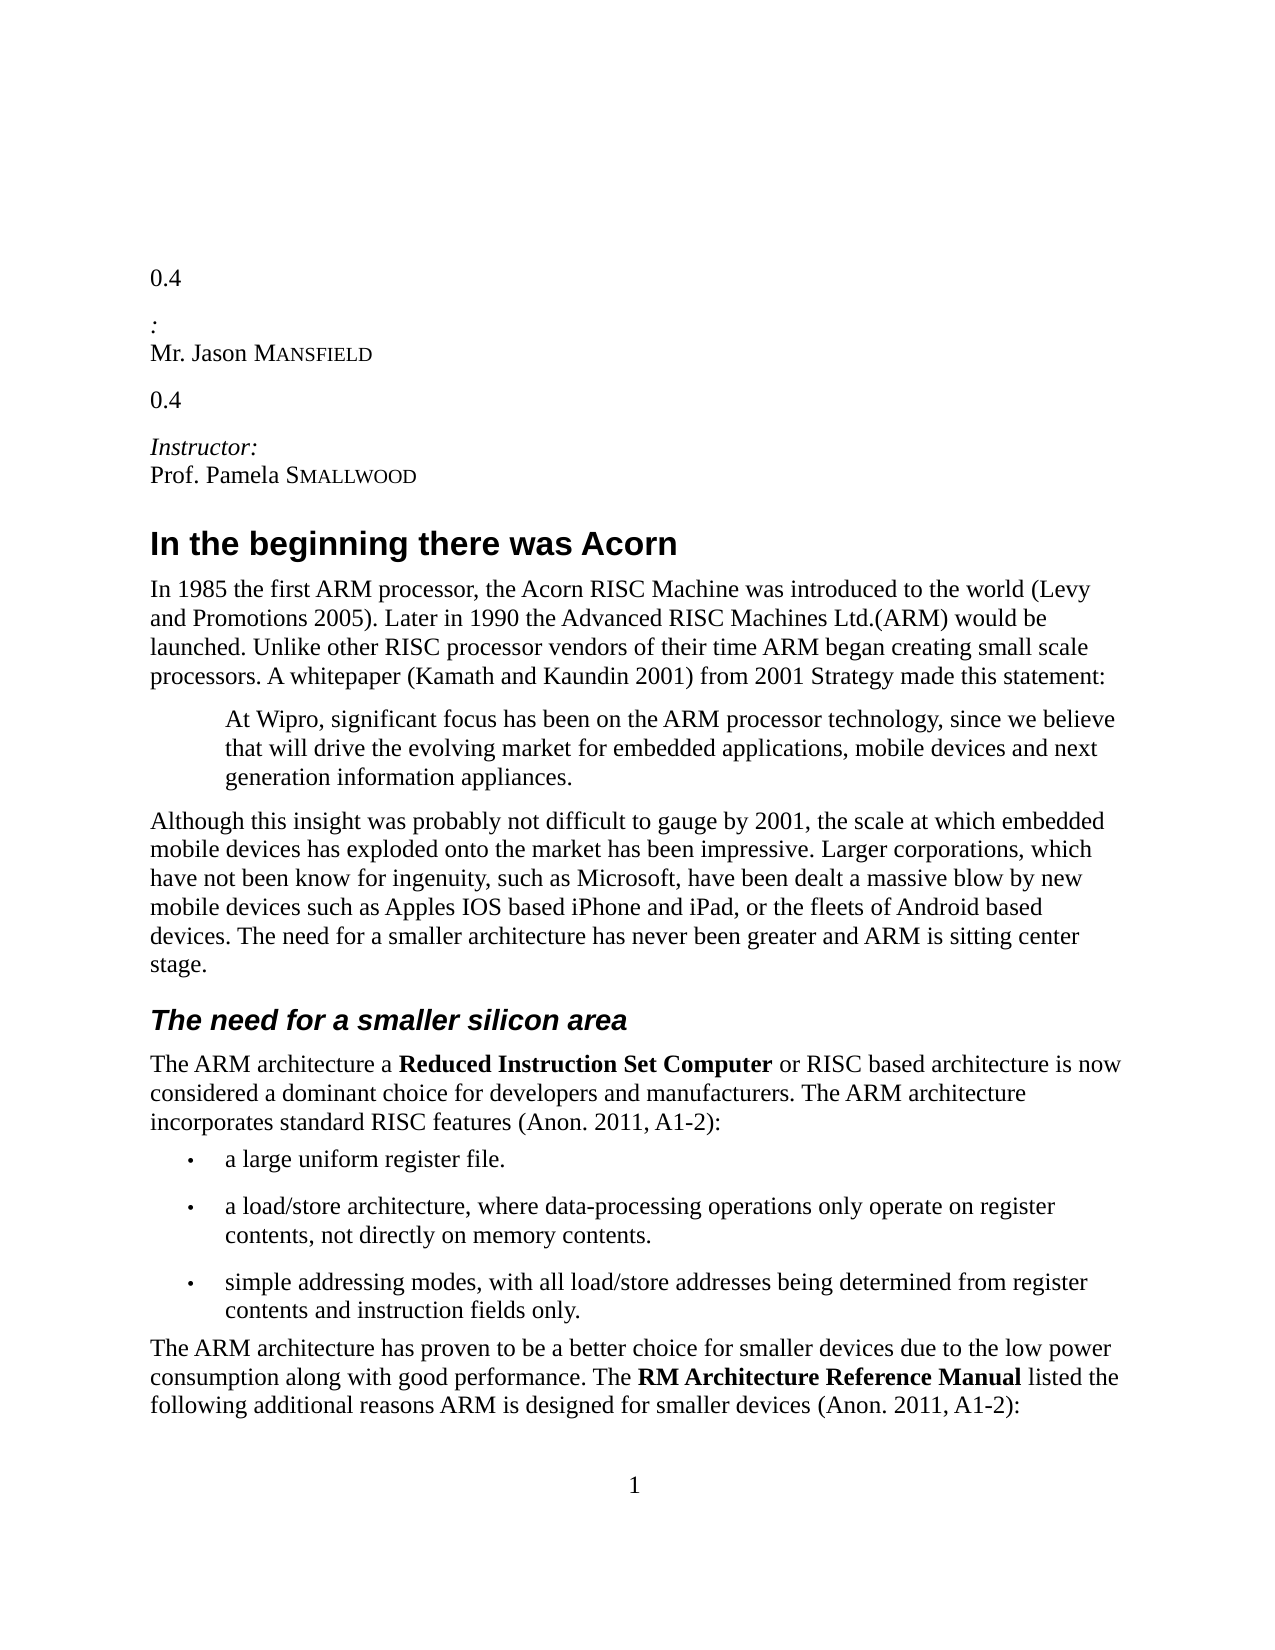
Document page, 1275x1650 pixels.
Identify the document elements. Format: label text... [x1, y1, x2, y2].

list a load/store architecture, where data-processing operations only operate on register contents, not directly on memory contents. [187, 1191, 1125, 1249]
list simple addressing modes, with all load/store addresses being determined from register contents and instruction fields only. [187, 1267, 1125, 1324]
text In 1985 the first ARM processor, the Acorn RISC Machine was introduced to the world (Levy and Promotions 2005). Later in 1990 the Advanced RISC Machines Ltd.(ARM) would be launched. Unlike other RISC processor vendors of their time ARM began creating small scale processors. A whitepaper (Kamath and Kaundin 2001) from 2001 Strategy made this statement: [150, 574, 1125, 689]
subtitle In the beginning there was Acorn [150, 523, 1125, 562]
text At Wipro, significant focus has been on the ARM processor technology, since we believe that will drive the evolving market for embedded applications, mobile devices and next generation information appliances. [225, 704, 1125, 791]
text 0.4 [150, 385, 1125, 414]
text : Mr. Jason Mansfield [150, 310, 1125, 367]
text Instructor: Prof. Pamela Smallwood [150, 432, 1125, 489]
list a large uniform register file. [187, 1144, 1125, 1173]
text The ARM architecture has proven to be a better choice for smaller devices due to the low power consumption along with good performance. The RM Architecture Reference Manual listed the following additional reasons ARM is designed for smaller devices (Anon. 2011, A1-2): [150, 1333, 1125, 1419]
subtitle The need for a smaller silicon area [150, 1003, 1125, 1037]
text The ARM architecture a Reduced Instruction Set Computer or RISC based architecture is now considered a dominant choice for developers and manufacturers. The ARM architecture incorporates standard RISC features (Anon. 2011, A1-2): [150, 1049, 1125, 1136]
text 0.4 [150, 263, 1125, 292]
text Although this insight was probably not difficult to gauge by 2001, the scale at which embedded mobile devices has exploded onto the market has been impressive. Larger corporations, which have not been know for ingenuity, such as Microsoft, have been dealt a massive blow by new mobile devices such as Apples IOS based iPhone and iPad, or the fleets of Android based devices. The need for a smaller architecture has never been greater and ARM is sitting center stage. [150, 806, 1125, 978]
